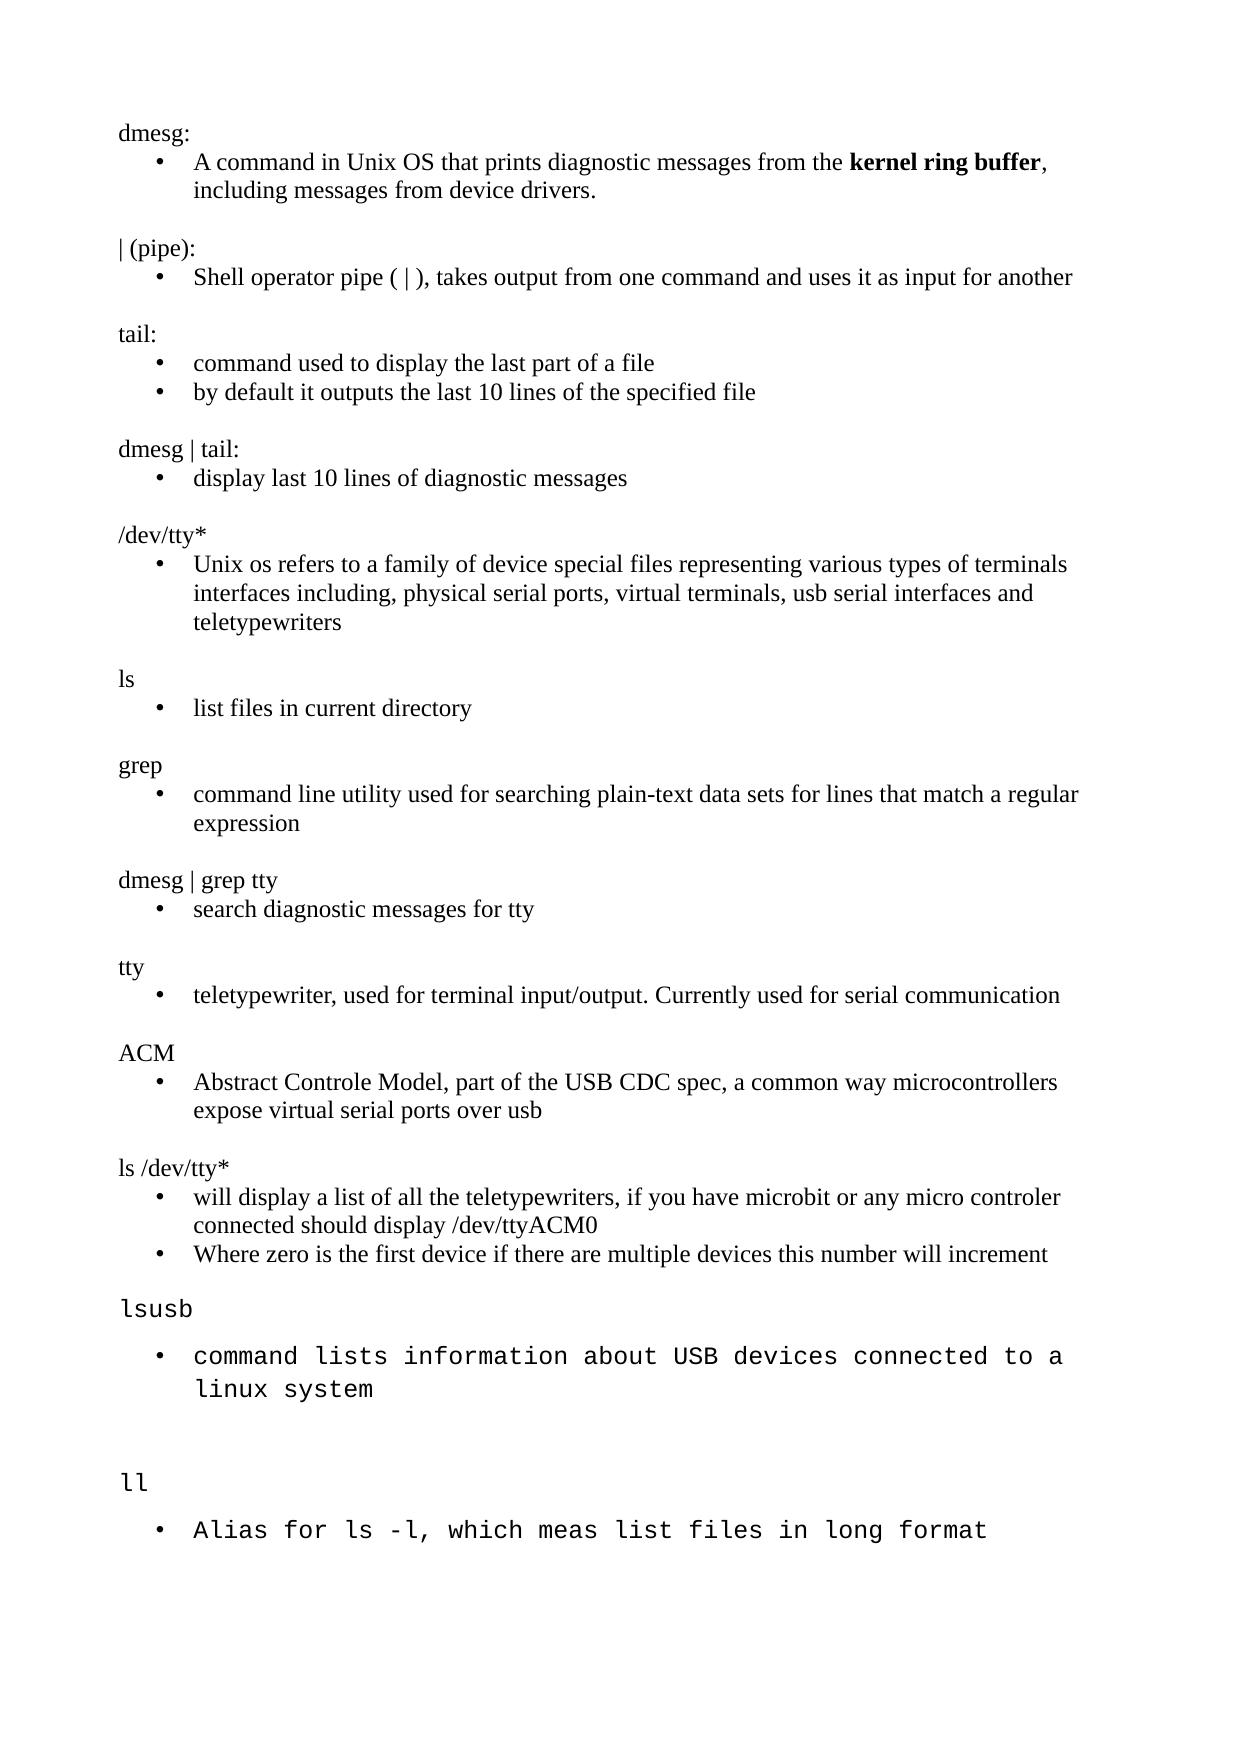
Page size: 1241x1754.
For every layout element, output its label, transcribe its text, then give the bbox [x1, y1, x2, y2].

list Abstract Controle Model, part of the USB CDC spec, a common way microcontrollers expose virtual serial ports over usb [156, 1067, 1122, 1124]
list display last 10 lines of diagnostic messages [156, 463, 1122, 492]
list will display a list of all the teletypewriters, if you have microbit or any micro controler connected should display /dev/ttyACM0 [156, 1182, 1122, 1239]
text grep [118, 751, 1122, 779]
list command used to display the last part of a file [156, 348, 1122, 377]
list command line utility used for searching plain-text data sets for lines that match a regular expression [156, 779, 1122, 837]
text dmesg | tail: [118, 434, 1122, 463]
text ACM [118, 1038, 1122, 1067]
list Where zero is the first device if there are multiple devices this number will increment [156, 1239, 1122, 1268]
list by default it outputs the last 10 lines of the specified file [156, 377, 1122, 406]
text tty [118, 952, 1122, 981]
text lsusb [118, 1297, 1122, 1325]
text | (pipe): [118, 233, 1122, 262]
list teletypewriter, used for terminal input/output. Currently used for serial communication [156, 981, 1122, 1009]
text ll [118, 1471, 1122, 1499]
text /dev/tty* [118, 521, 1122, 549]
text dmesg: [118, 118, 1122, 147]
list Alias for ls -l, which meas list files in long format [156, 1518, 1122, 1546]
list list files in current directory [156, 693, 1122, 722]
list Unix os refers to a family of device special files representing various types of terminals interfaces including, physical serial ports, virtual terminals, usb serial interfaces and teletypewriters [156, 549, 1122, 636]
list search diagnostic messages for tty [156, 894, 1122, 923]
text dmesg | grep tty [118, 866, 1122, 894]
text ls [118, 664, 1122, 693]
text tail: [118, 319, 1122, 348]
list A command in Unix OS that prints diagnostic messages from the kernel ring buffer, including messages from device drivers. [156, 147, 1122, 204]
list Shell operator pipe ( | ), takes output from one command and uses it as input for another [156, 262, 1122, 291]
list command lists information about USB devices connected to a linux system [156, 1344, 1122, 1405]
text ls /dev/tty* [118, 1153, 1122, 1182]
